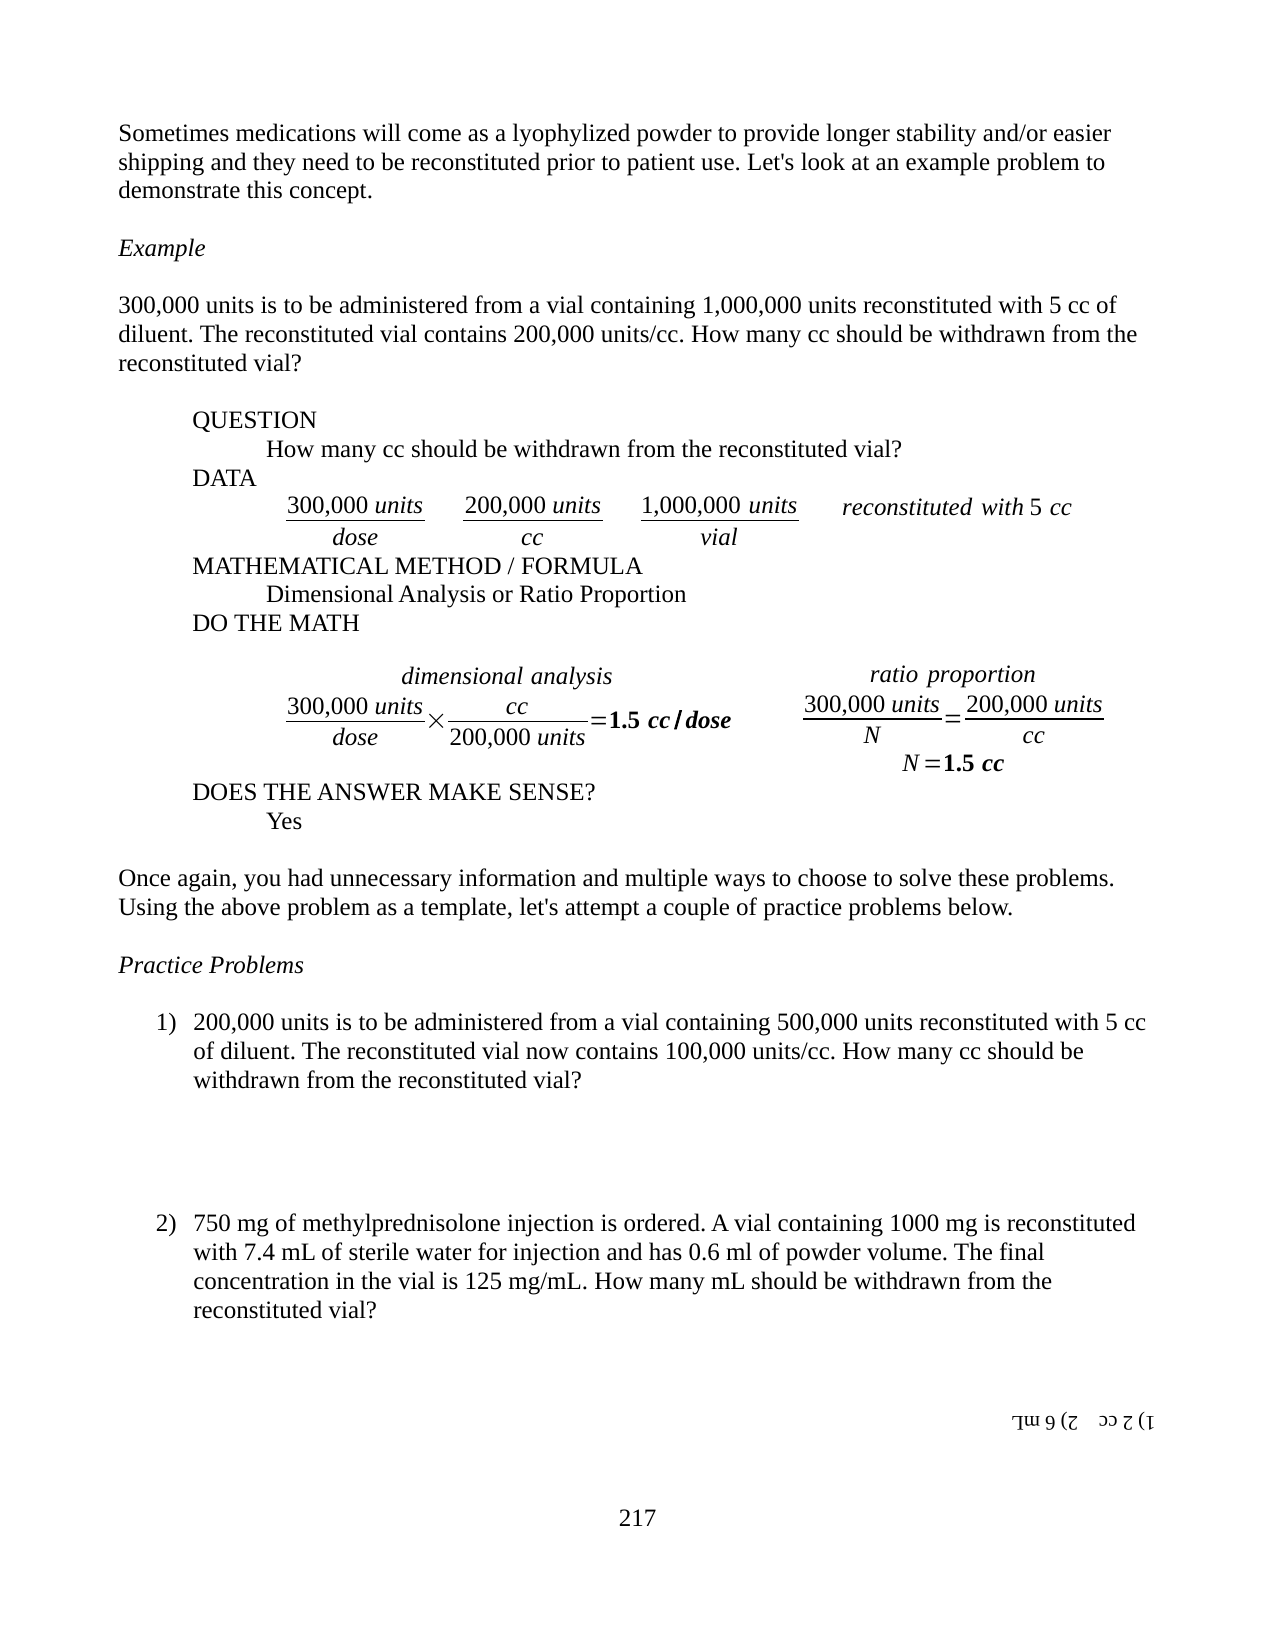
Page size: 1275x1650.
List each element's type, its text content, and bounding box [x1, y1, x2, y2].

list 750 mg of methylprednisolone injection is ordered. A vial containing 1000 mg is reconstituted with 7.4 mL of sterile water for injection and has 0.6 ml of powder volume. The final concentration in the vial is 125 mg/mL. How many mL should be withdrawn from the reconstituted vial? [156, 1208, 1157, 1323]
text MATHEMATICAL METHOD / FORMULA [192, 551, 1157, 579]
text How many cc should be withdrawn from the reconstituted vial? [266, 434, 1157, 463]
text Practice Problems [118, 950, 1157, 978]
text Once again, you had unnecessary information and multiple ways to choose to solve these problems. Using the above problem as a template, let's attempt a couple of practice problems below. [118, 863, 1157, 921]
text Yes [266, 806, 1157, 835]
text DATA [192, 463, 1157, 492]
text DOES THE ANSWER MAKE SENSE? [192, 777, 1157, 806]
text Sometimes medications will come as a lyophylized powder to provide longer stability and/or easier shipping and they need to be reconstituted prior to patient use. Let's look at an example problem to demonstrate this concept. [118, 118, 1157, 204]
text QUESTION [192, 406, 1157, 434]
text 300,000 units is to be administered from a vial containing 1,000,000 units reconstituted with 5 cc of diluent. The reconstituted vial contains 200,000 units/cc. How many cc should be withdrawn from the reconstituted vial? [118, 291, 1157, 377]
text Example [118, 233, 1157, 262]
text DO THE MATH [192, 608, 1157, 637]
text Dimensional Analysis or Ratio Proportion [266, 579, 1157, 608]
list 200,000 units is to be administered from a vial containing 500,000 units reconstituted with 5 cc of diluent. The reconstituted vial now contains 100,000 units/cc. How many cc should be withdrawn from the reconstituted vial? [156, 1007, 1157, 1093]
